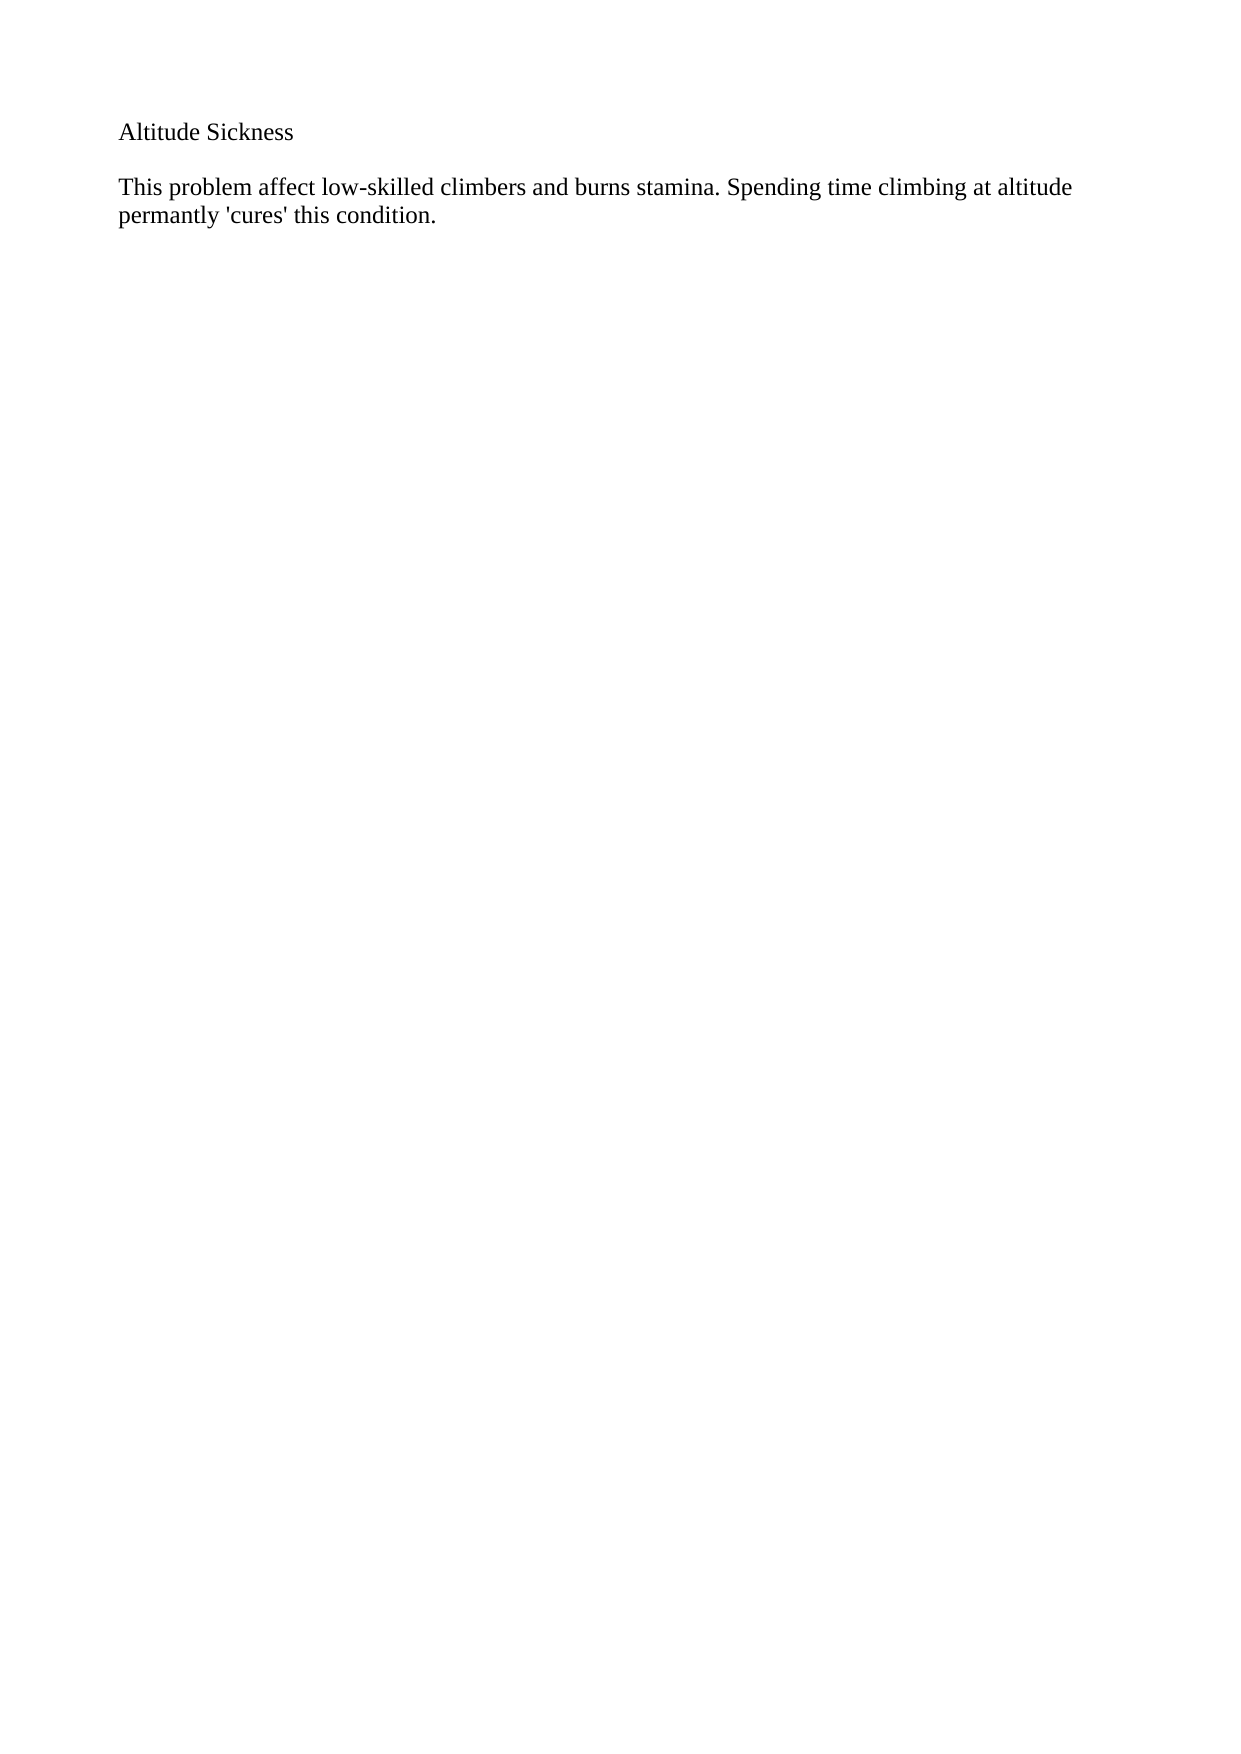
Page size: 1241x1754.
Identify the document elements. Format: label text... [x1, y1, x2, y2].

text This problem affect low-skilled climbers and burns stamina. Spending time climbing at altitude permantly 'cures' this condition. [118, 173, 1122, 229]
text Altitude Sickness [118, 118, 1122, 146]
